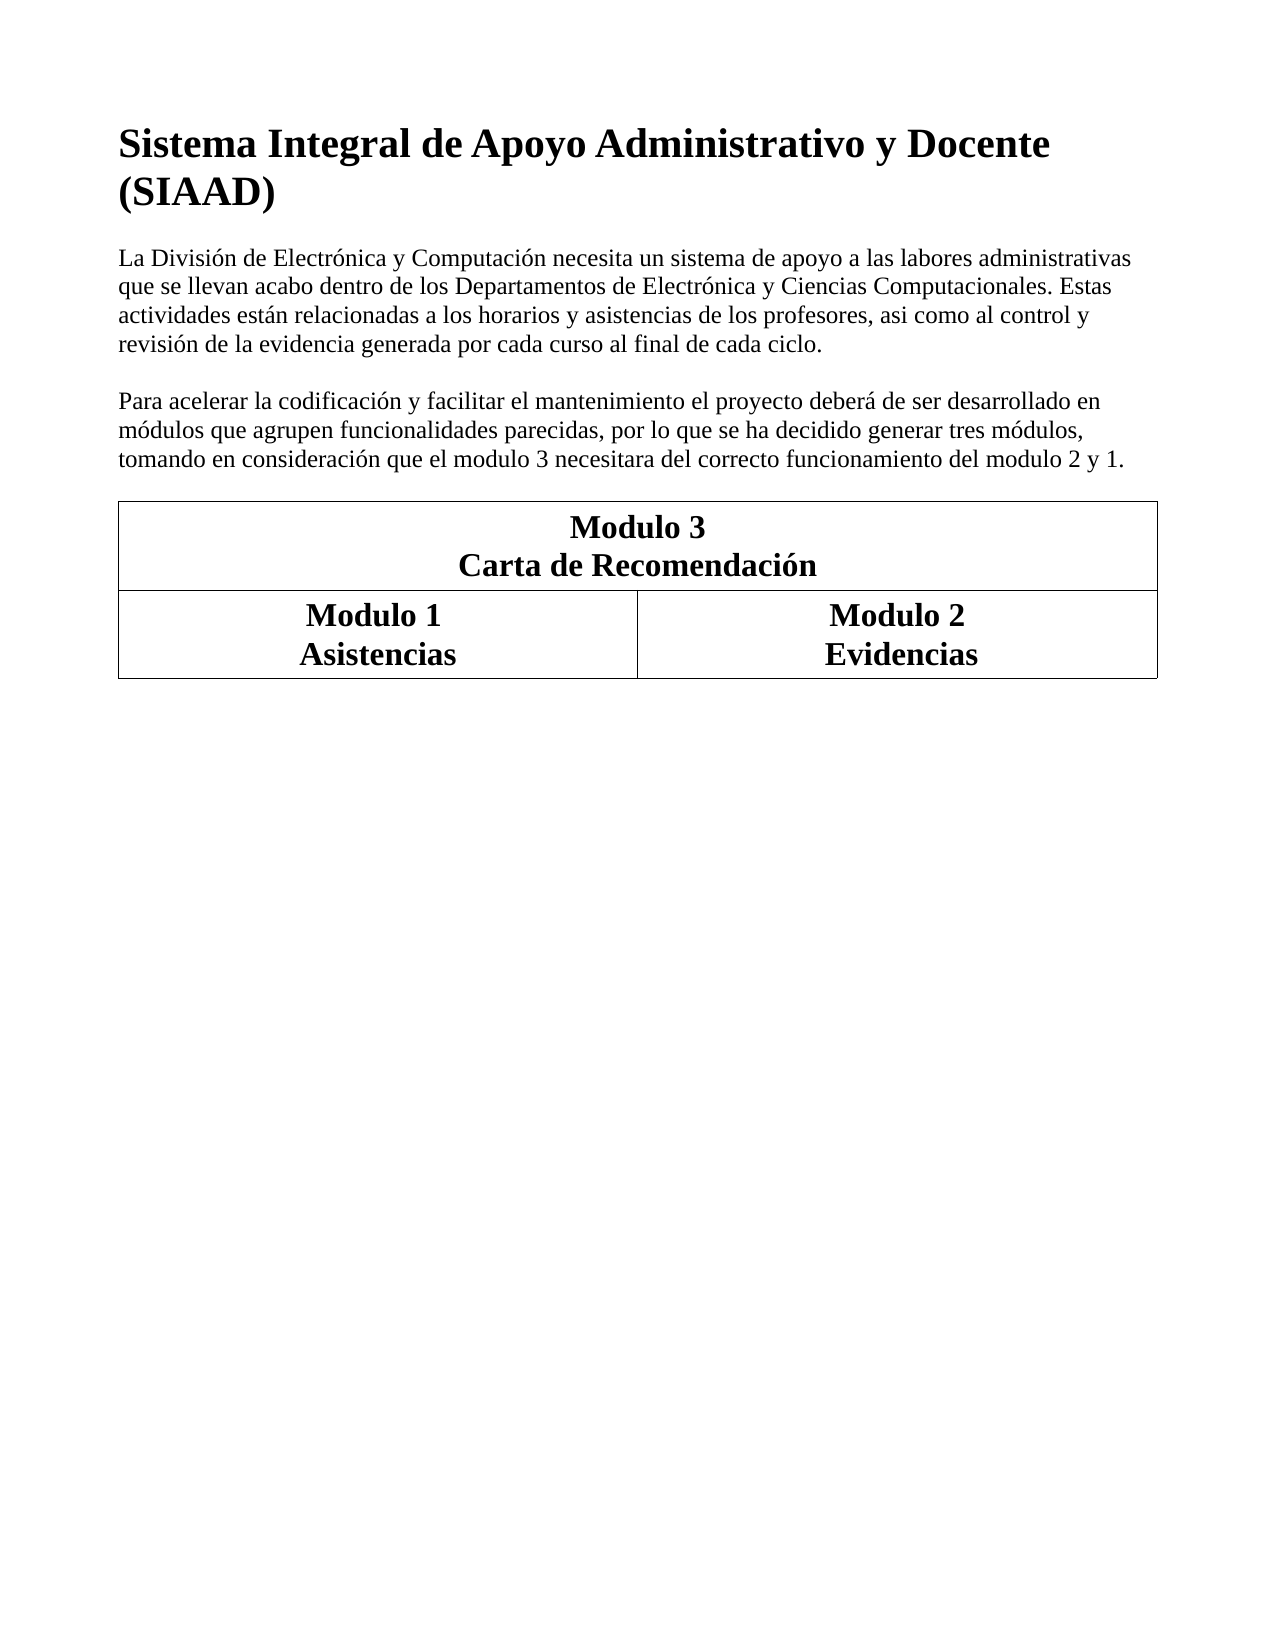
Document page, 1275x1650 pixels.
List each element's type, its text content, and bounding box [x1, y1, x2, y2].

table_cell Modulo 2 Evidencias [638, 591, 1157, 678]
text La División de Electrónica y Computación necesita un sistema de apoyo a las labores administrativas que se llevan acabo dentro de los Departamentos de Electrónica y Ciencias Computacionales. Estas actividades están relacionadas a los horarios y asistencias de los profesores, asi como al control y revisión de la evidencia generada por cada curso al final de cada ciclo. [118, 243, 1157, 358]
text Sistema Integral de Apoyo Administrativo y Docente (SIAAD) [118, 118, 1157, 214]
table_header Modulo 3 Carta de Recomendación [119, 502, 1157, 590]
text Para acelerar la codificación y facilitar el mantenimiento el proyecto deberá de ser desarrollado en módulos que agrupen funcionalidades parecidas, por lo que se ha decidido generar tres módulos, tomando en consideración que el modulo 3 necesitara del correcto funcionamiento del modulo 2 y 1. [118, 386, 1157, 473]
table_cell Modulo 1 Asistencias [119, 591, 637, 678]
